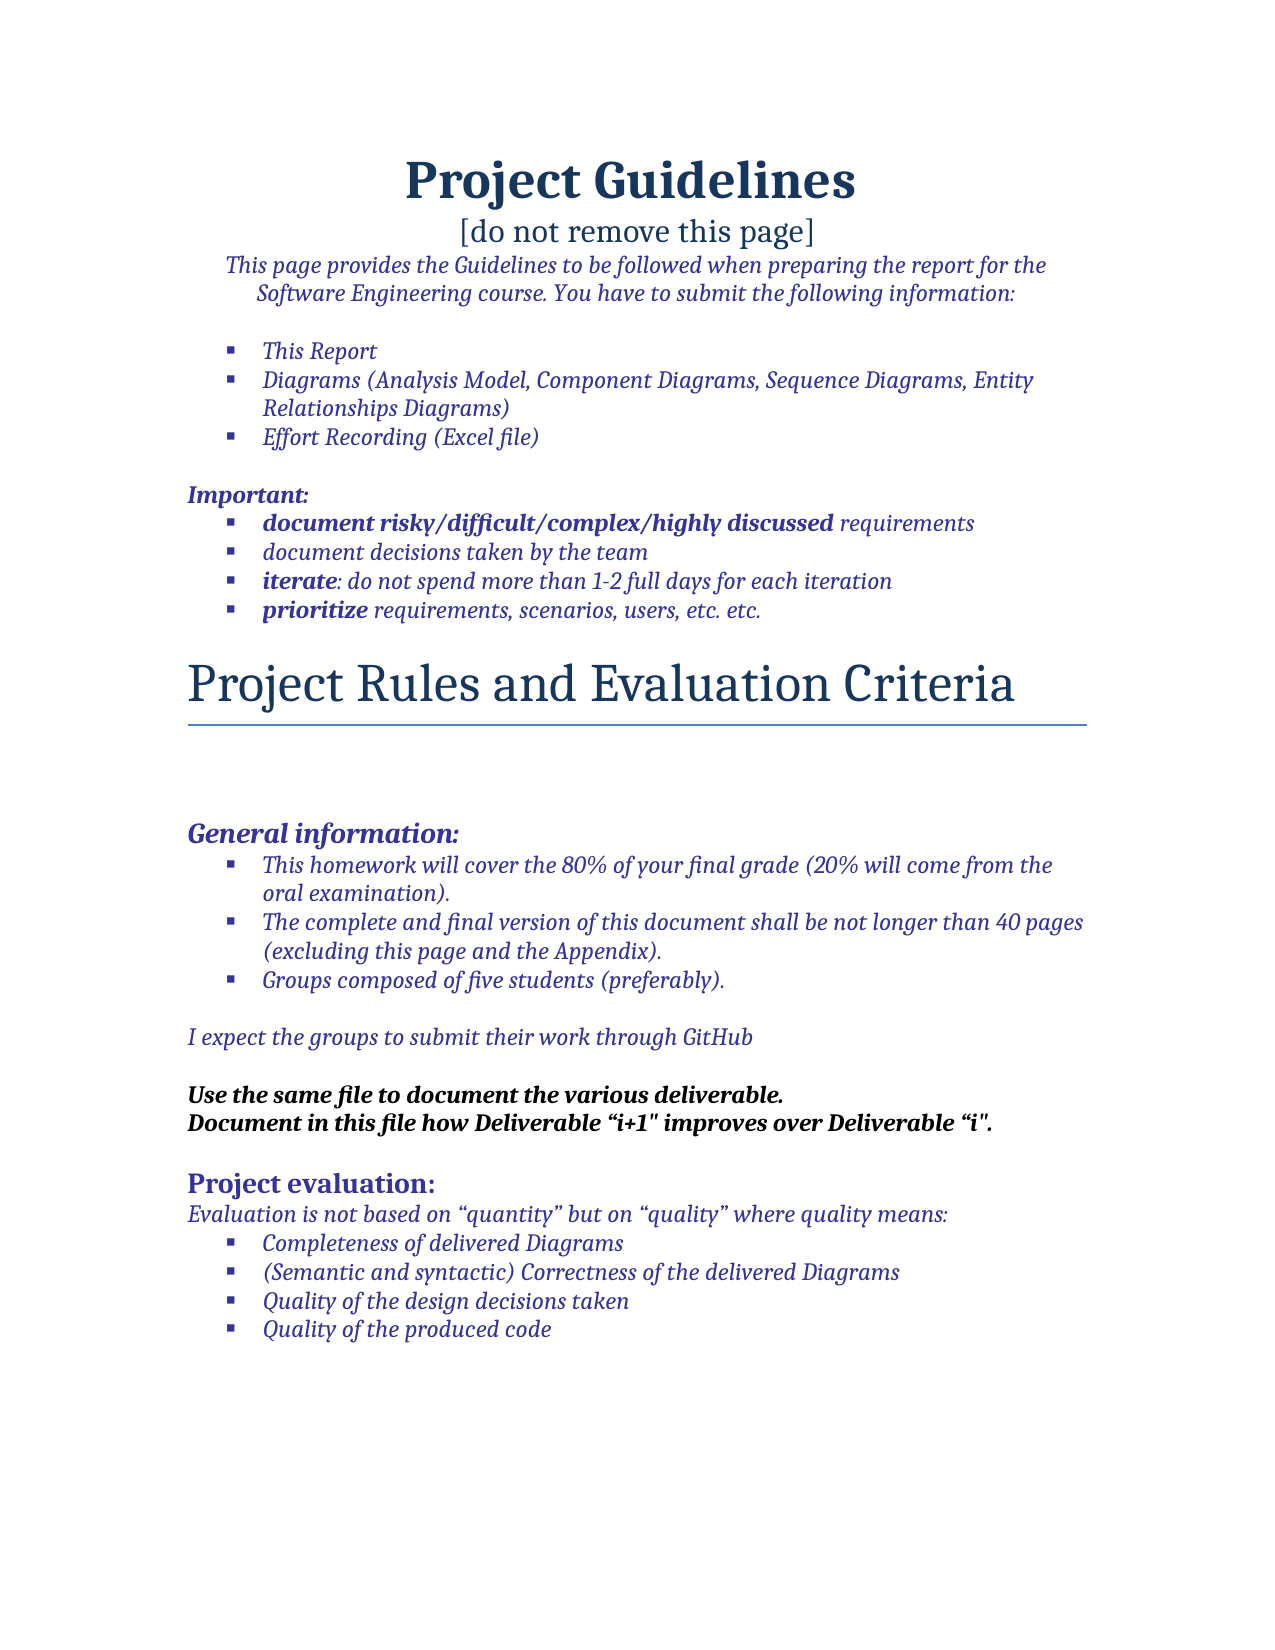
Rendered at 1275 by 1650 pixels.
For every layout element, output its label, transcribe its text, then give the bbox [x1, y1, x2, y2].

list iterate: do not spend more than 1-2 full days for each iteration [225, 567, 1087, 596]
text General information: [187, 817, 1087, 851]
list Completeness of delivered Diagrams [225, 1229, 1087, 1258]
list (Semantic and syntactic) Correctness of the delivered Diagrams [225, 1258, 1087, 1287]
text Evaluation is not based on “quantity” but on “quality” where quality means: [187, 1200, 1087, 1229]
list Quality of the design decisions taken [225, 1287, 1087, 1315]
text Use the same file to document the various deliverable. Document in this file how Deliverable “i+1" improves over Deliverable “i". [187, 1081, 1087, 1138]
list prioritize requirements, scenarios, users, etc. etc. [225, 596, 1087, 624]
list The complete and final version of this document shall be not longer than 40 pages (excluding this page and the Appendix). [225, 908, 1087, 966]
list Diagrams (Analysis Model, Component Diagrams, Sequence Diagrams, Entity Relationships Diagrams) [225, 366, 1087, 423]
text I expect the groups to submit their work through GitHub [187, 1023, 1087, 1052]
list document risky/difficult/complex/highly discussed requirements [225, 509, 1087, 538]
title Project Rules and Evaluation Criteria [187, 653, 1087, 726]
text Project Guidelines [do not remove this page] This page provides the Guidelines to be followed when preparing the report for the Software Engineering course. You have to submit the following information: [187, 150, 1087, 308]
list This Report [225, 337, 1087, 366]
text Project evaluation: [187, 1167, 1087, 1200]
list Quality of the produced code [225, 1315, 1087, 1344]
list Groups composed of five students (preferably). [225, 966, 1087, 994]
text Important: [187, 481, 1087, 509]
list This homework will cover the 80% of your final grade (20% will come from the oral examination). [225, 851, 1087, 908]
list Effort Recording (Excel file) [225, 423, 1087, 452]
list document decisions taken by the team [225, 538, 1087, 567]
